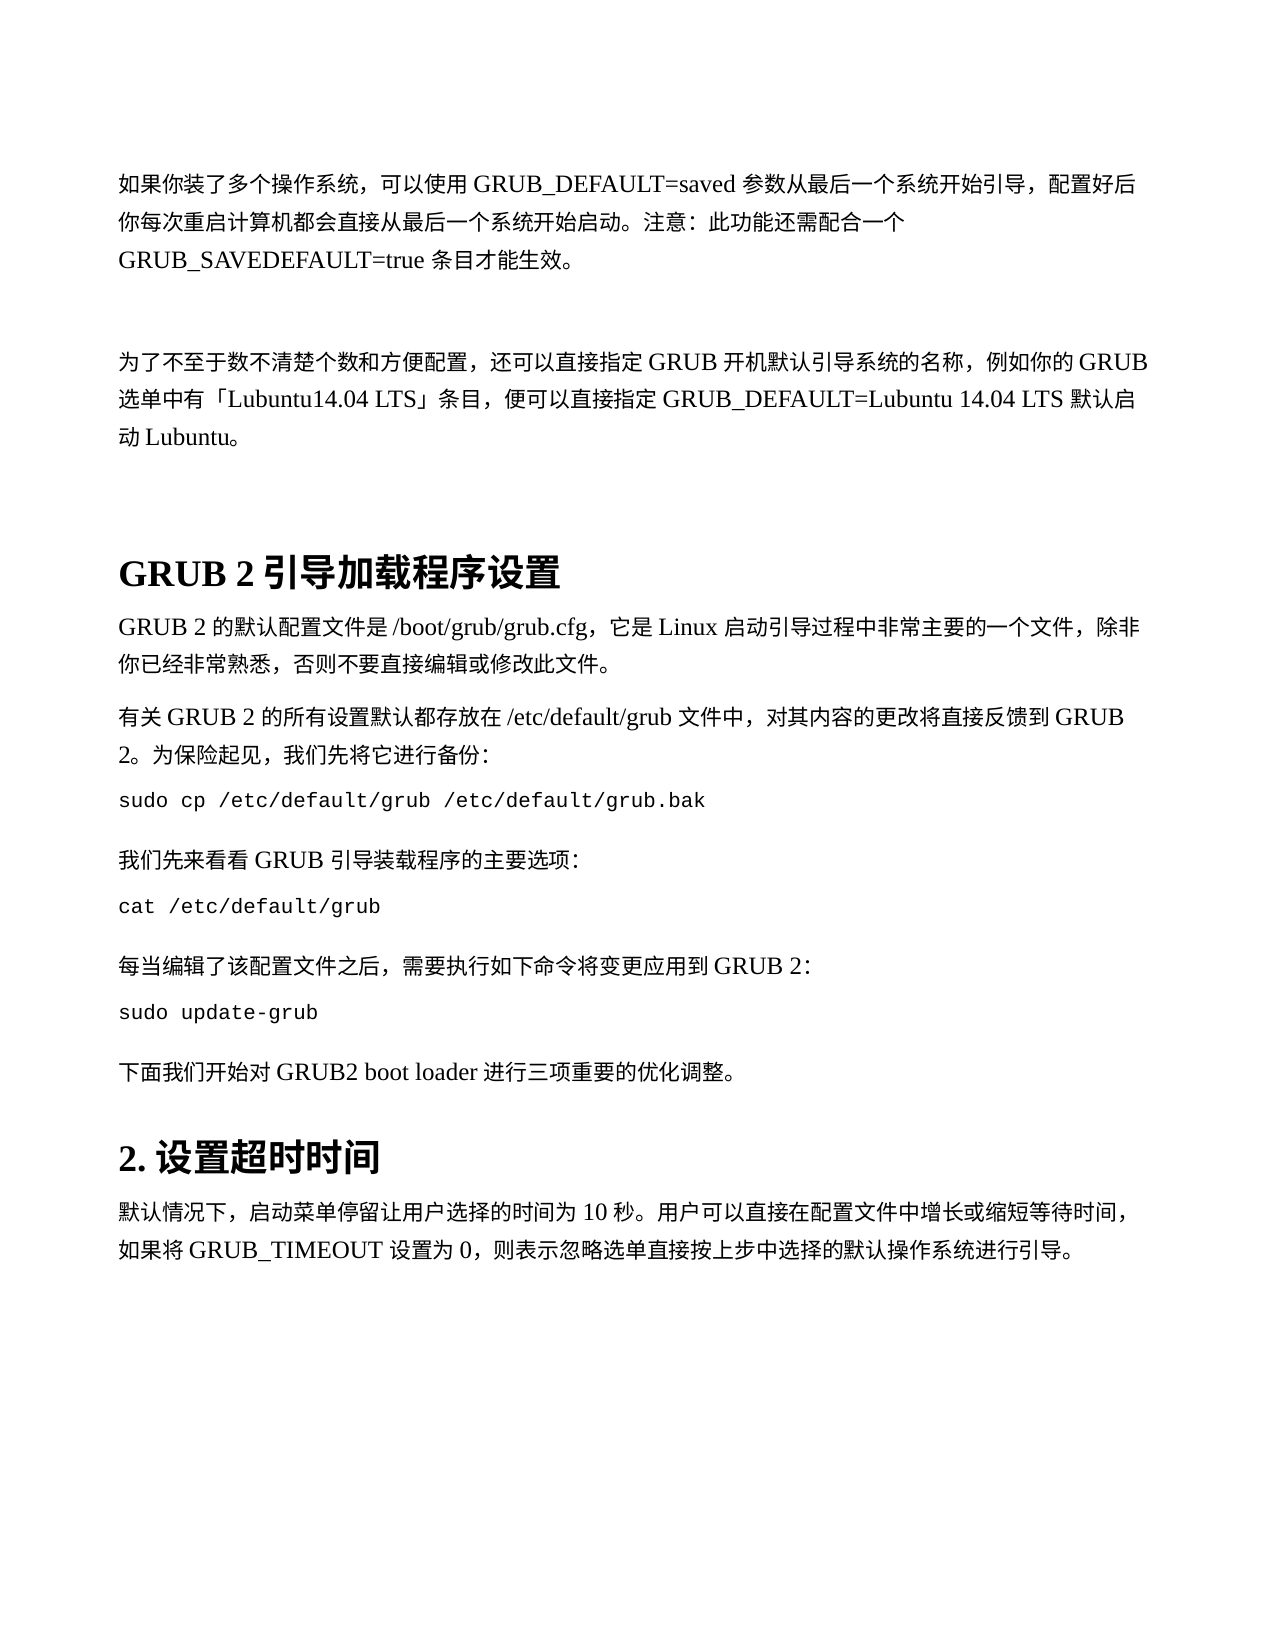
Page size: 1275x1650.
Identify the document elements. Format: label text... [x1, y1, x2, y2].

text 我们先来看看 GRUB 引导装载程序的主要选项： [118, 843, 1157, 875]
text 有关 GRUB 2 的所有设置默认都存放在 /etc/default/grub 文件中，对其内容的更改将直接反馈到 GRUB 2。为保险起见，我们先将它进行备份： [118, 700, 1157, 769]
subtitle GRUB 2引导加载程序设置 [118, 543, 1157, 597]
text cat /etc/default/grub [118, 896, 1157, 920]
text 如果你装了多个操作系统，可以使用 GRUB_DEFAULT=saved 参数从最后一个系统开始引导，配置好后你每次重启计算机都会直接从最后一个系统开始启动。注意：此功能还需配合一个 GRUB_SAVEDEFAULT=true 条目才能生效。 [118, 167, 1157, 275]
text 每当编辑了该配置文件之后，需要执行如下命令将变更应用到 GRUB 2： [118, 949, 1157, 981]
text sudo update-grub [118, 1002, 1157, 1025]
subtitle 2. 设置超时时间 [118, 1128, 1157, 1182]
text 下面我们开始对 GRUB2 boot loader 进行三项重要的优化调整。 [118, 1055, 1157, 1086]
text 为了不至于数不清楚个数和方便配置，还可以直接指定 GRUB 开机默认引导系统的名称，例如你的 GRUB 选单中有「Lubuntu14.04 LTS」条目，便可以直接指定 GRUB_DEFAULT=Lubuntu 14.04 LTS 默认启动 Lubuntu。 [118, 344, 1157, 452]
text 默认情况下，启动菜单停留让用户选择的时间为 10 秒。用户可以直接在配置文件中增长或缩短等待时间，如果将 GRUB_TIMEOUT 设置为 0，则表示忽略选单直接按上步中选择的默认操作系统进行引导。 [118, 1195, 1157, 1264]
text sudo cp /etc/default/grub /etc/default/grub.bak [118, 790, 1157, 814]
text GRUB 2 的默认配置文件是 /boot/grub/grub.cfg，它是 Linux 启动引导过程中非常主要的一个文件，除非你已经非常熟悉，否则不要直接编辑或修改此文件。 [118, 609, 1157, 679]
